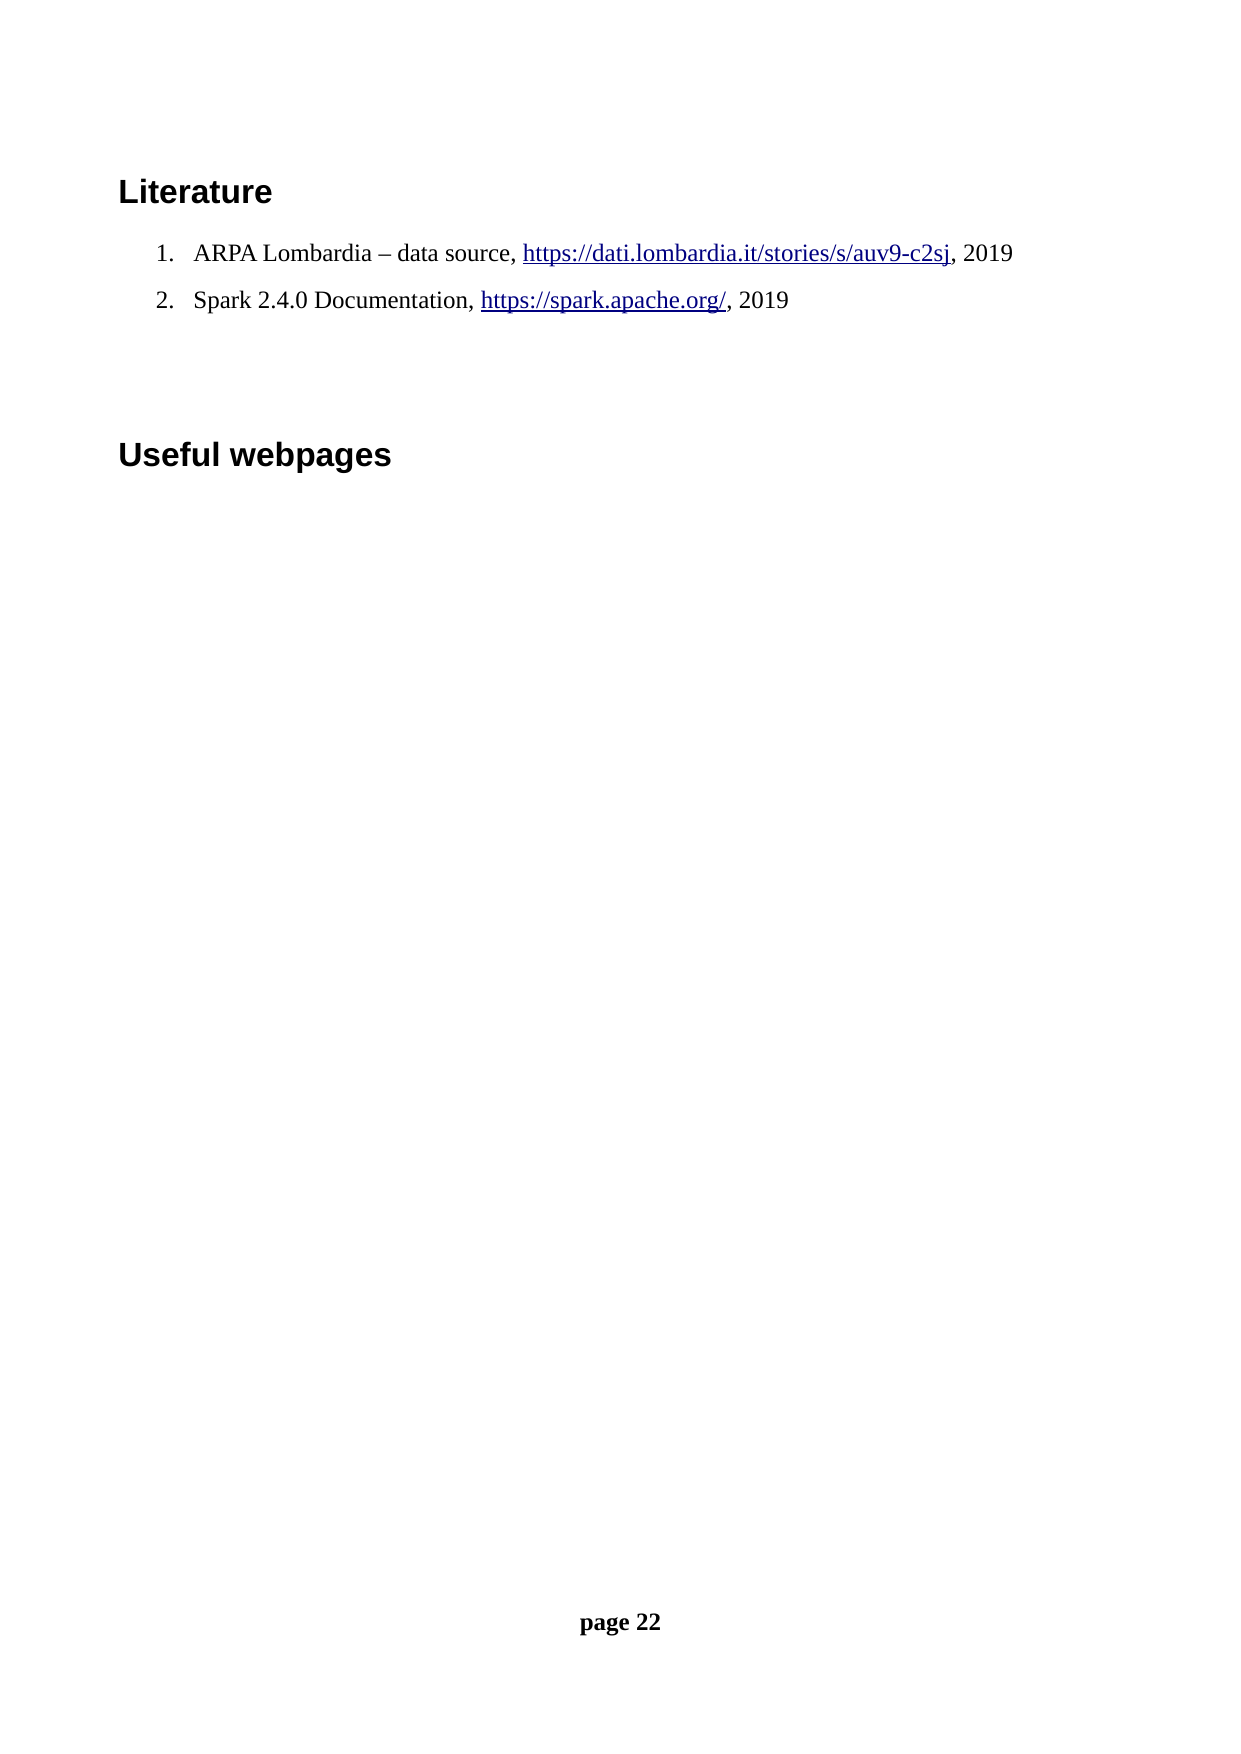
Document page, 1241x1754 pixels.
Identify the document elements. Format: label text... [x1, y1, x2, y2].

subtitle Literature [118, 172, 1122, 211]
subtitle Useful webpages [118, 434, 1122, 473]
list ARPA Lombardia – data source, https://dati.lombardia.it/stories/s/auv9-c2sj, 2019 [156, 238, 1122, 266]
list Spark 2.4.0 Documentation, https://spark.apache.org/, 2019 [156, 285, 1122, 314]
